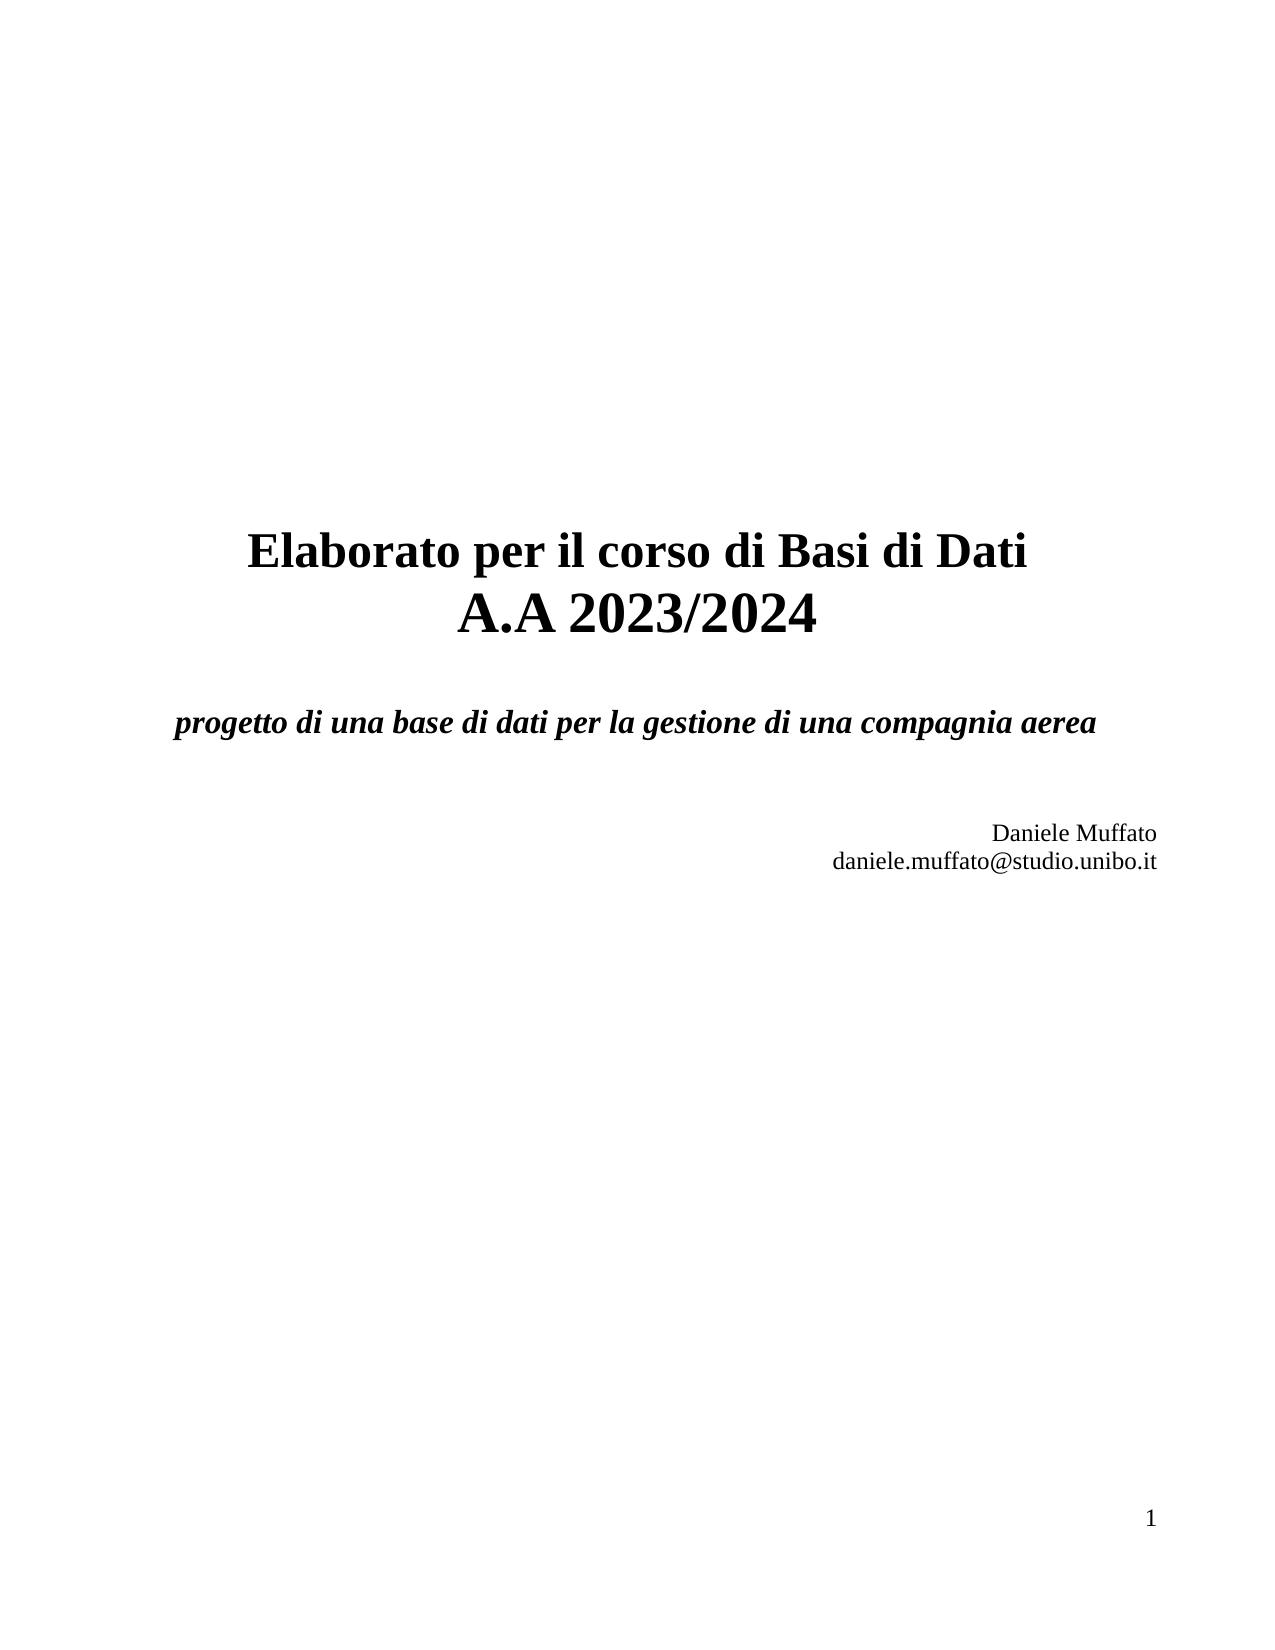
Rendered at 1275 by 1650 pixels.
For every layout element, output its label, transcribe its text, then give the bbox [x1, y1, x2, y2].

text A.A 2023/2024 [118, 578, 1157, 645]
text Daniele Muffato [118, 818, 1157, 846]
text progetto di una base di dati per la gestione di una compagnia aerea [118, 703, 1157, 741]
text Elaborato per il corso di Basi di Dati [118, 521, 1157, 578]
text daniele.muffato@studio.unibo.it [118, 846, 1157, 875]
